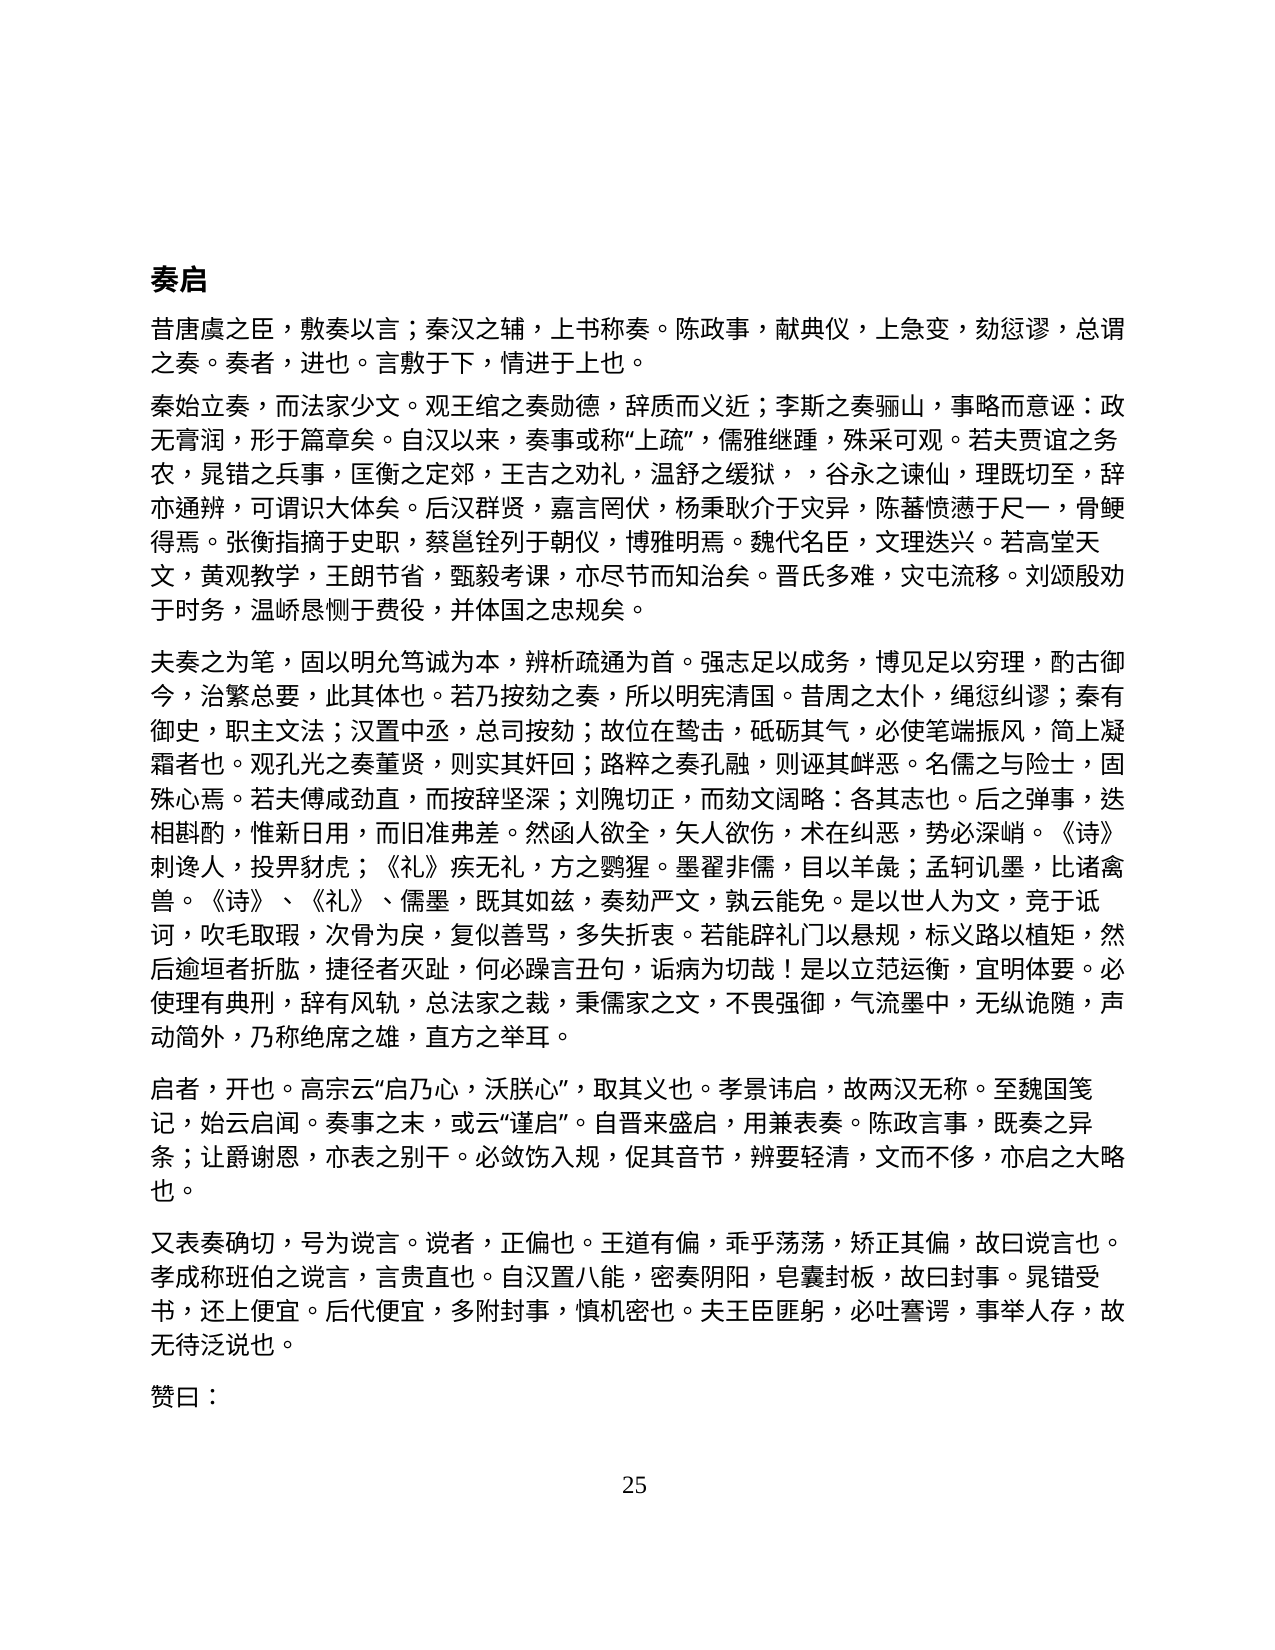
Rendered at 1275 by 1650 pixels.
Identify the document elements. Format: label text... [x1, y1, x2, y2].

text 赞曰∶ [150, 1380, 1125, 1414]
text 启者，开也。高宗云“启乃心，沃朕心”，取其义也。孝景讳启，故两汉无称。至魏国笺记，始云启闻。奏事之末，或云“谨启”。自晋来盛启，用兼表奏。陈政言事，既奏之异条；让爵谢恩，亦表之别干。必敛饬入规，促其音节，辨要轻清，文而不侈，亦启之大略也。 [150, 1072, 1125, 1208]
text 夫奏之为笔，固以明允笃诚为本，辨析疏通为首。强志足以成务，博见足以穷理，酌古御今，治繁总要，此其体也。若乃按劾之奏，所以明宪清国。昔周之太仆，绳愆纠谬；秦有御史，职主文法；汉置中丞，总司按劾；故位在鸷击，砥砺其气，必使笔端振风，简上凝霜者也。观孔光之奏董贤，则实其奸回；路粹之奏孔融，则诬其衅恶。名儒之与险士，固殊心焉。若夫傅咸劲直，而按辞坚深；刘隗切正，而劾文阔略：各其志也。后之弹事，迭相斟酌，惟新日用，而旧准弗差。然函人欲全，矢人欲伤，术在纠恶，势必深峭。《诗》刺谗人，投畀豺虎；《礼》疾无礼，方之鹦猩。墨翟非儒，目以羊彘；孟轲讥墨，比诸禽兽。《诗》、《礼》、儒墨，既其如兹，奏劾严文，孰云能免。是以世人为文，竞于诋诃，吹毛取瑕，次骨为戾，复似善骂，多失折衷。若能辟礼门以悬规，标义路以植矩，然后逾垣者折肱，捷径者灭趾，何必躁言丑句，诟病为切哉！是以立范运衡，宜明体要。必使理有典刑，辞有风轨，总法家之裁，秉儒家之文，不畏强御，气流墨中，无纵诡随，声动简外，乃称绝席之雄，直方之举耳。 [150, 645, 1125, 1054]
text 又表奏确切，号为谠言。谠者，正偏也。王道有偏，乖乎荡荡，矫正其偏，故曰谠言也。孝成称班伯之谠言，言贵直也。自汉置八能，密奏阴阳，皂囊封板，故曰封事。晁错受书，还上便宜。后代便宜，多附封事，慎机密也。夫王臣匪躬，必吐謇谔，事举人存，故无待泛说也。 [150, 1226, 1125, 1362]
text 昔唐虞之臣，敷奏以言；秦汉之辅，上书称奏。陈政事，献典仪，上急变，劾愆谬，总谓之奏。奏者，进也。言敷于下，情进于上也。 [150, 312, 1125, 380]
text 秦始立奏，而法家少文。观王绾之奏勋德，辞质而义近；李斯之奏骊山，事略而意诬：政无膏润，形于篇章矣。自汉以来，奏事或称“上疏”，儒雅继踵，殊采可观。若夫贾谊之务农，晁错之兵事，匡衡之定郊，王吉之劝礼，温舒之缓狱，，谷永之谏仙，理既切至，辞亦通辨，可谓识大体矣。后汉群贤，嘉言罔伏，杨秉耿介于灾异，陈蕃愤懑于尺一，骨鲠得焉。张衡指摘于史职，蔡邕铨列于朝仪，博雅明焉。魏代名臣，文理迭兴。若高堂天文，黄观教学，王朗节省，甄毅考课，亦尽节而知治矣。晋氏多难，灾屯流移。刘颂殷劝于时务，温峤恳恻于费役，并体国之忠规矣。 [150, 389, 1125, 627]
subtitle 奏启 [150, 259, 1125, 299]
